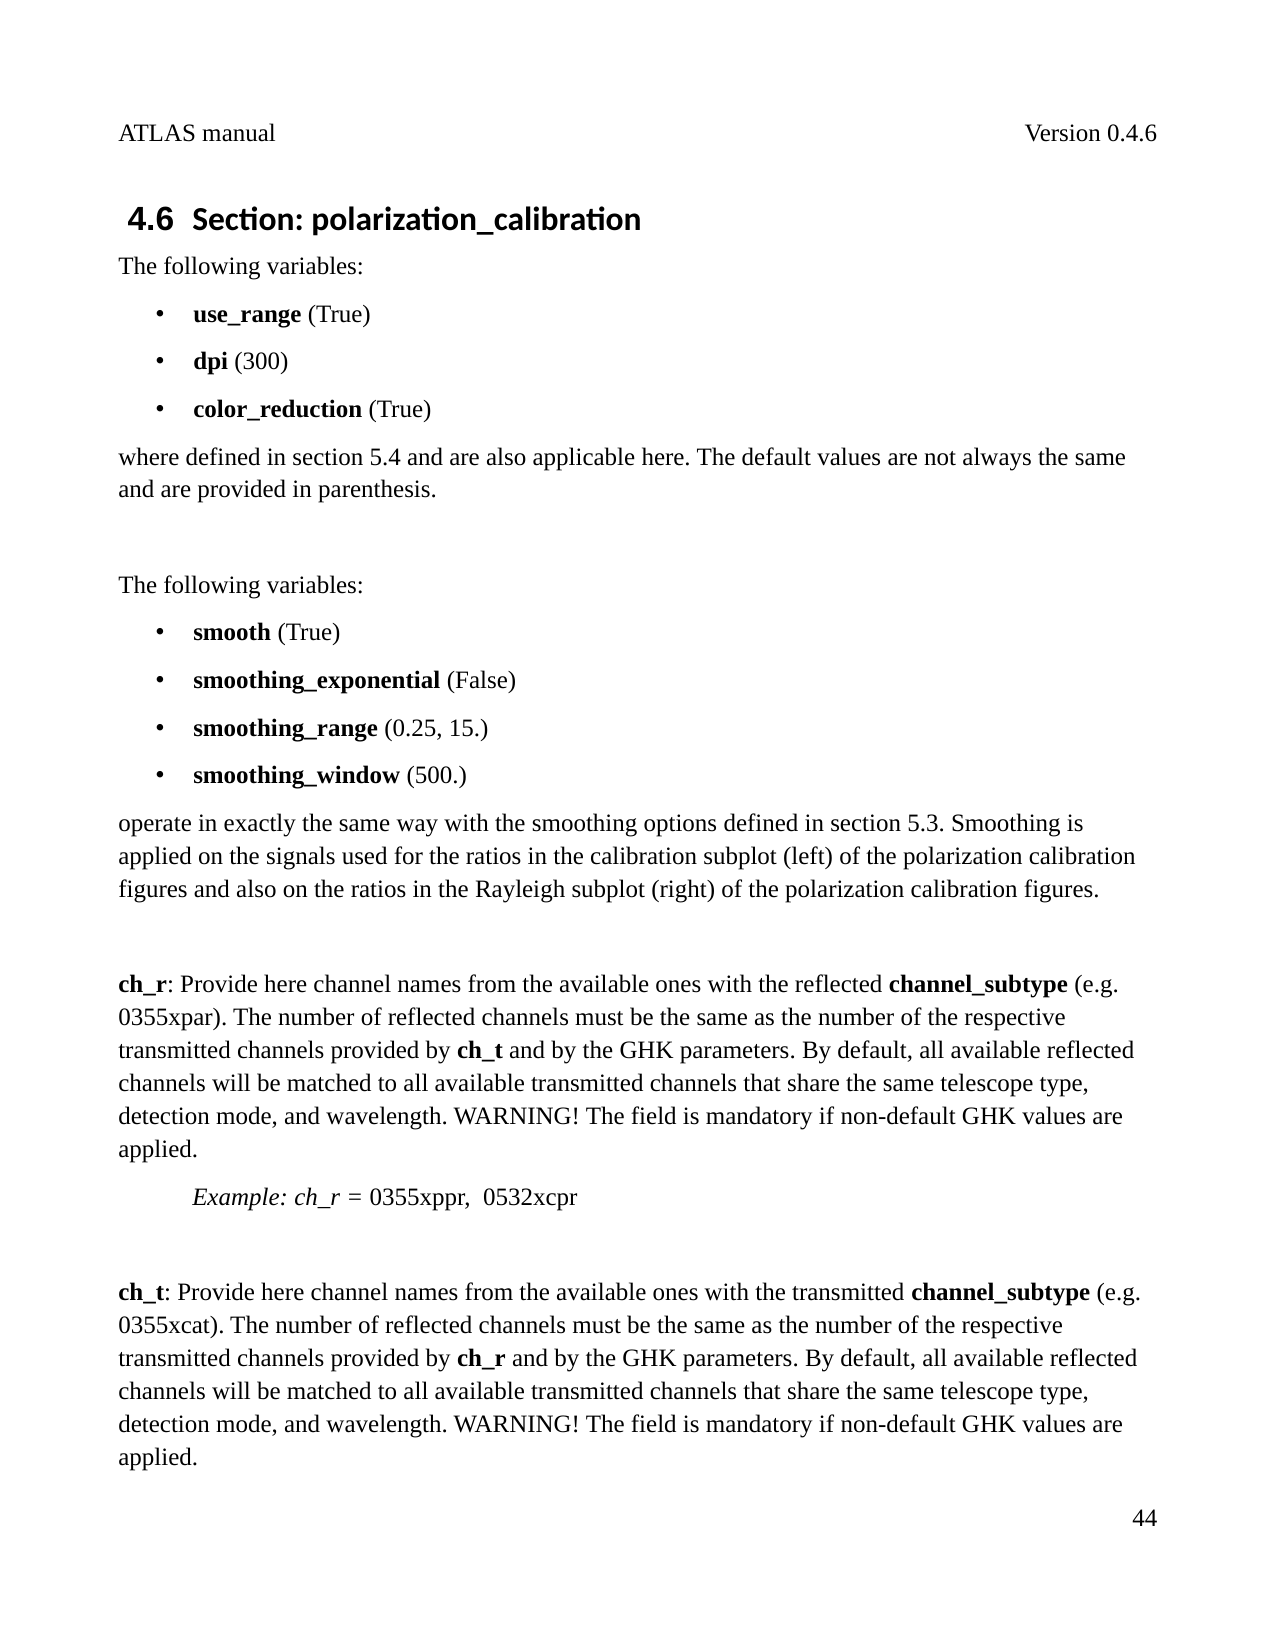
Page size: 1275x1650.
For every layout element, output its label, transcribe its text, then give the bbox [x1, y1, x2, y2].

subtitle Section: polarization_calibration [118, 198, 1157, 239]
list color_reduction (True) [156, 394, 1157, 423]
list smoothing_window (500.) [156, 760, 1157, 789]
list smoothing_range (0.25, 15.) [156, 713, 1157, 741]
list smoothing_exponential (False) [156, 665, 1157, 694]
list dpi (300) [156, 346, 1157, 375]
list smooth (True) [156, 617, 1157, 646]
text Example: ch_r = 0355xppr, 0532xcpr [118, 1182, 1157, 1211]
list use_range (True) [156, 299, 1157, 327]
text The following variables: [118, 251, 1157, 280]
text where defined in section 5.4 and are also applicable here. The default values are not always the same and are provided in parenthesis. [118, 442, 1157, 503]
text operate in exactly the same way with the smoothing options defined in section 5.3. Smoothing is applied on the signals used for the ratios in the calibration subplot (left) of the polarization calibration figures and also on the ratios in the Rayleigh subplot (right) of the polarization calibration figures. [118, 808, 1157, 903]
text ch_r: Provide here channel names from the available ones with the reflected channel_subtype (e.g. 0355xpar). The number of reflected channels must be the same as the number of the respective transmitted channels provided by ch_t and by the GHK parameters. By default, all available reflected channels will be matched to all available transmitted channels that share the same telescope type, detection mode, and wavelength. WARNING! The field is mandatory if non-default GHK values are applied. [118, 969, 1157, 1163]
text ch_t: Provide here channel names from the available ones with the transmitted channel_subtype (e.g. 0355xcat). The number of reflected channels must be the same as the number of the respective transmitted channels provided by ch_r and by the GHK parameters. By default, all available reflected channels will be matched to all available transmitted channels that share the same telescope type, detection mode, and wavelength. WARNING! The field is mandatory if non-default GHK values are applied. [118, 1277, 1157, 1471]
text The following variables: [118, 570, 1157, 598]
